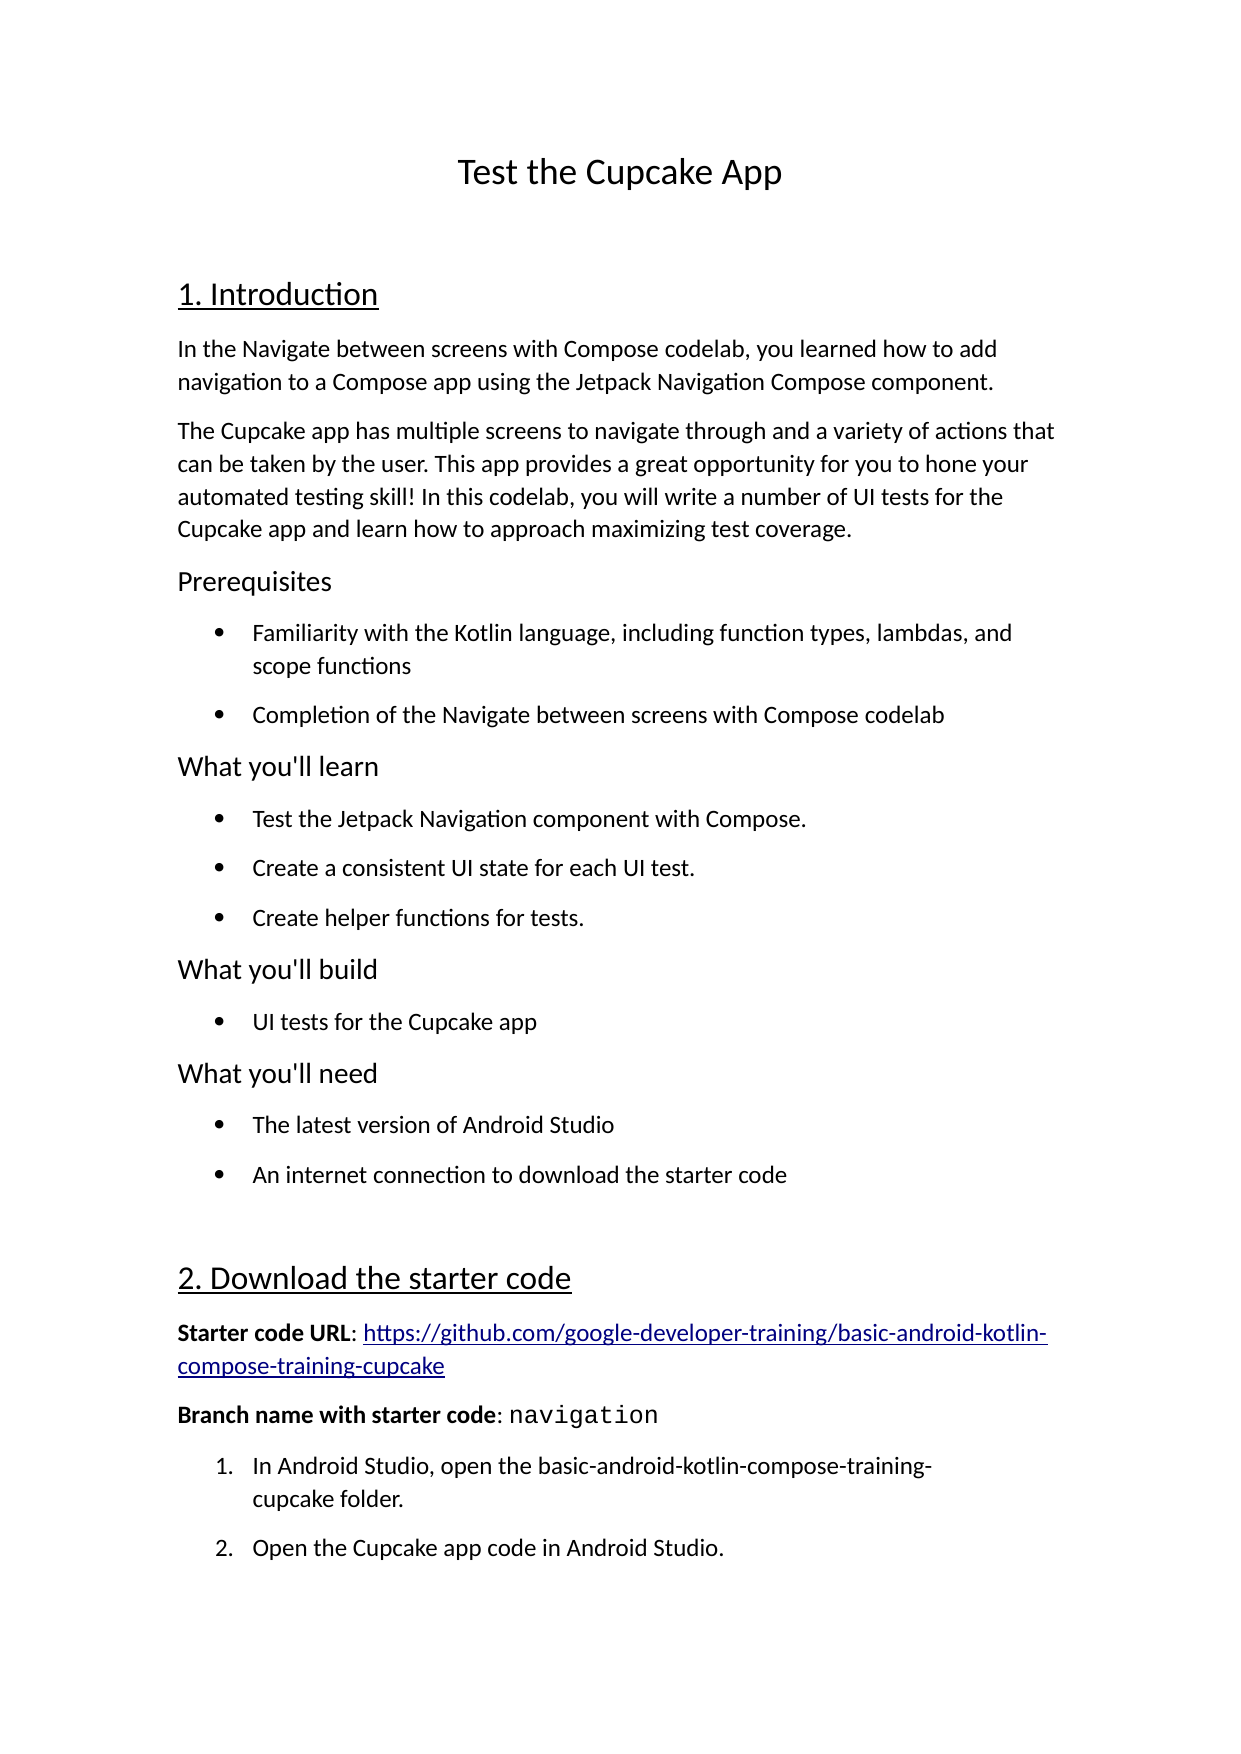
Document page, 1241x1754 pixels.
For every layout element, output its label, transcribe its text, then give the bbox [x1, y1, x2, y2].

text Branch name with starter code: navigation [177, 1399, 1063, 1431]
text Starter code URL: https://github.com/google-developer-training/basic-android-kotlin-compose-training-cupcake [177, 1318, 1063, 1381]
text What you'll learn [177, 748, 1063, 784]
text The Cupcake app has multiple screens to navigate through and a variety of actions that can be taken by the user. This app provides a great opportunity for you to hone your automated testing skill! In this codelab, you will write a number of UI tests for the Cupcake app and learn how to approach maximizing test coverage. [177, 416, 1063, 544]
text What you'll need [177, 1055, 1063, 1091]
list The latest version of Android Studio [215, 1109, 1063, 1140]
text What you'll build [177, 951, 1063, 987]
list UI tests for the Cupcake app [215, 1006, 1063, 1036]
list In Android Studio, open the basic-android-kotlin-compose-training-cupcake folder. [215, 1450, 1063, 1513]
list Create a consistent UI state for each UI test. [215, 852, 1063, 883]
text 2. Download the starter code [177, 1257, 1063, 1298]
text In the Navigate between screens with Compose codelab, you learned how to add navigation to a Compose app using the Jetpack Navigation Compose component. [177, 334, 1063, 397]
list An internet connection to download the starter code [215, 1159, 1063, 1189]
text Test the Cupcake App [177, 148, 1063, 193]
list Open the Cupcake app code in Android Studio. [215, 1532, 1063, 1562]
list Create helper functions for tests. [215, 902, 1063, 932]
text Prerequisites [177, 563, 1063, 598]
list Completion of the Navigate between screens with Compose codelab [215, 699, 1063, 730]
text 1. Introduction [177, 273, 1063, 314]
list Familiarity with the Kotlin language, including function types, lambdas, and scope functions [215, 617, 1063, 680]
list Test the Jetpack Navigation component with Compose. [215, 803, 1063, 834]
